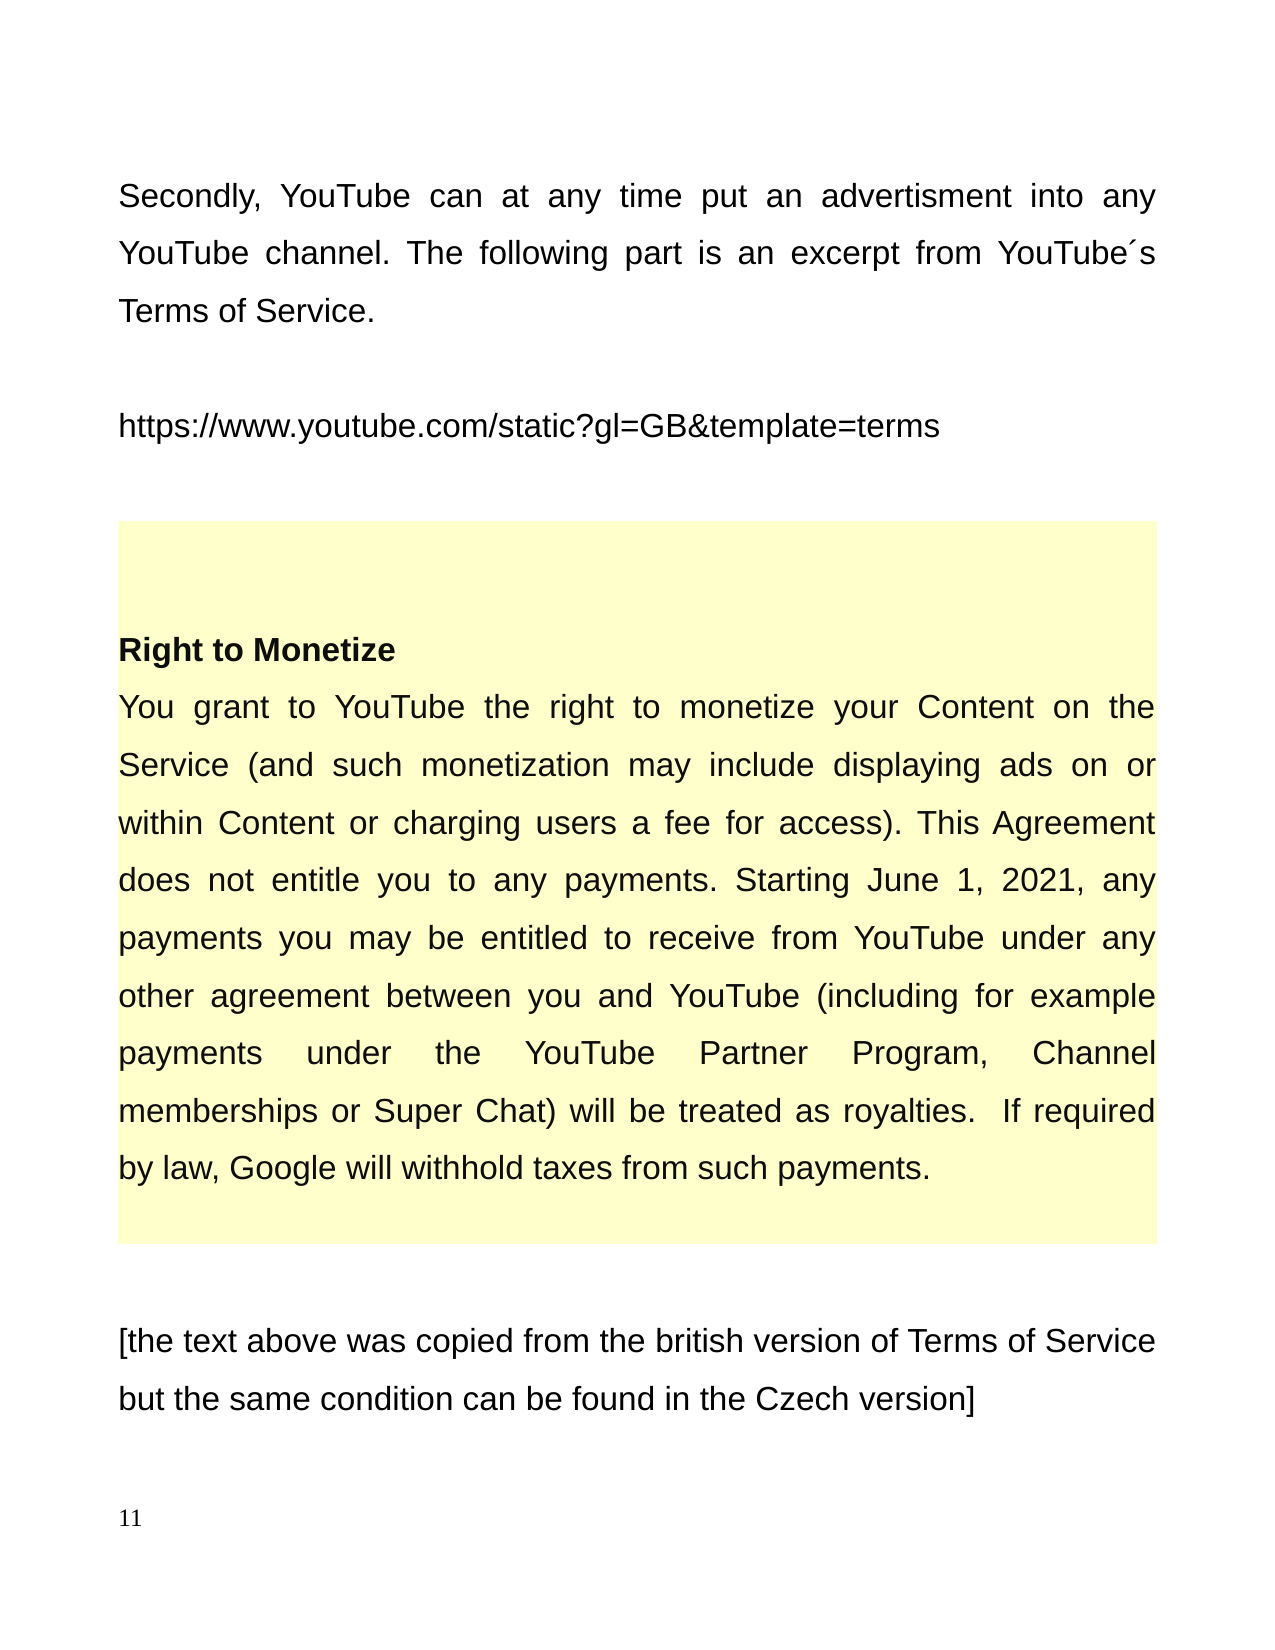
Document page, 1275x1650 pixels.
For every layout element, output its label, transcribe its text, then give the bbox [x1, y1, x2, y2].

text https://www.youtube.com/static?gl=GB&template=terms [118, 406, 1157, 444]
text You grant to YouTube the right to monetize your Content on the Service (and such monetization may include displaying ads on or within Content or charging users a fee for access). This Agreement does not entitle you to any payments. Starting June 1, 2021, any payments you may be entitled to receive from YouTube under any other agreement between you and YouTube (including for example payments under the YouTube Partner Program, Channel memberships or Super Chat) will be treated as royalties. If required by law, Google will withhold taxes from such payments. [118, 688, 1157, 1187]
text [the text above was copied from the british version of Terms of Service but the same condition can be found in the Czech version] [118, 1321, 1157, 1417]
text Secondly, YouTube can at any time put an advertisment into any YouTube channel. The following part is an excerpt from YouTube´s Terms of Service. [118, 176, 1157, 329]
text Right to Monetize [118, 630, 1157, 668]
